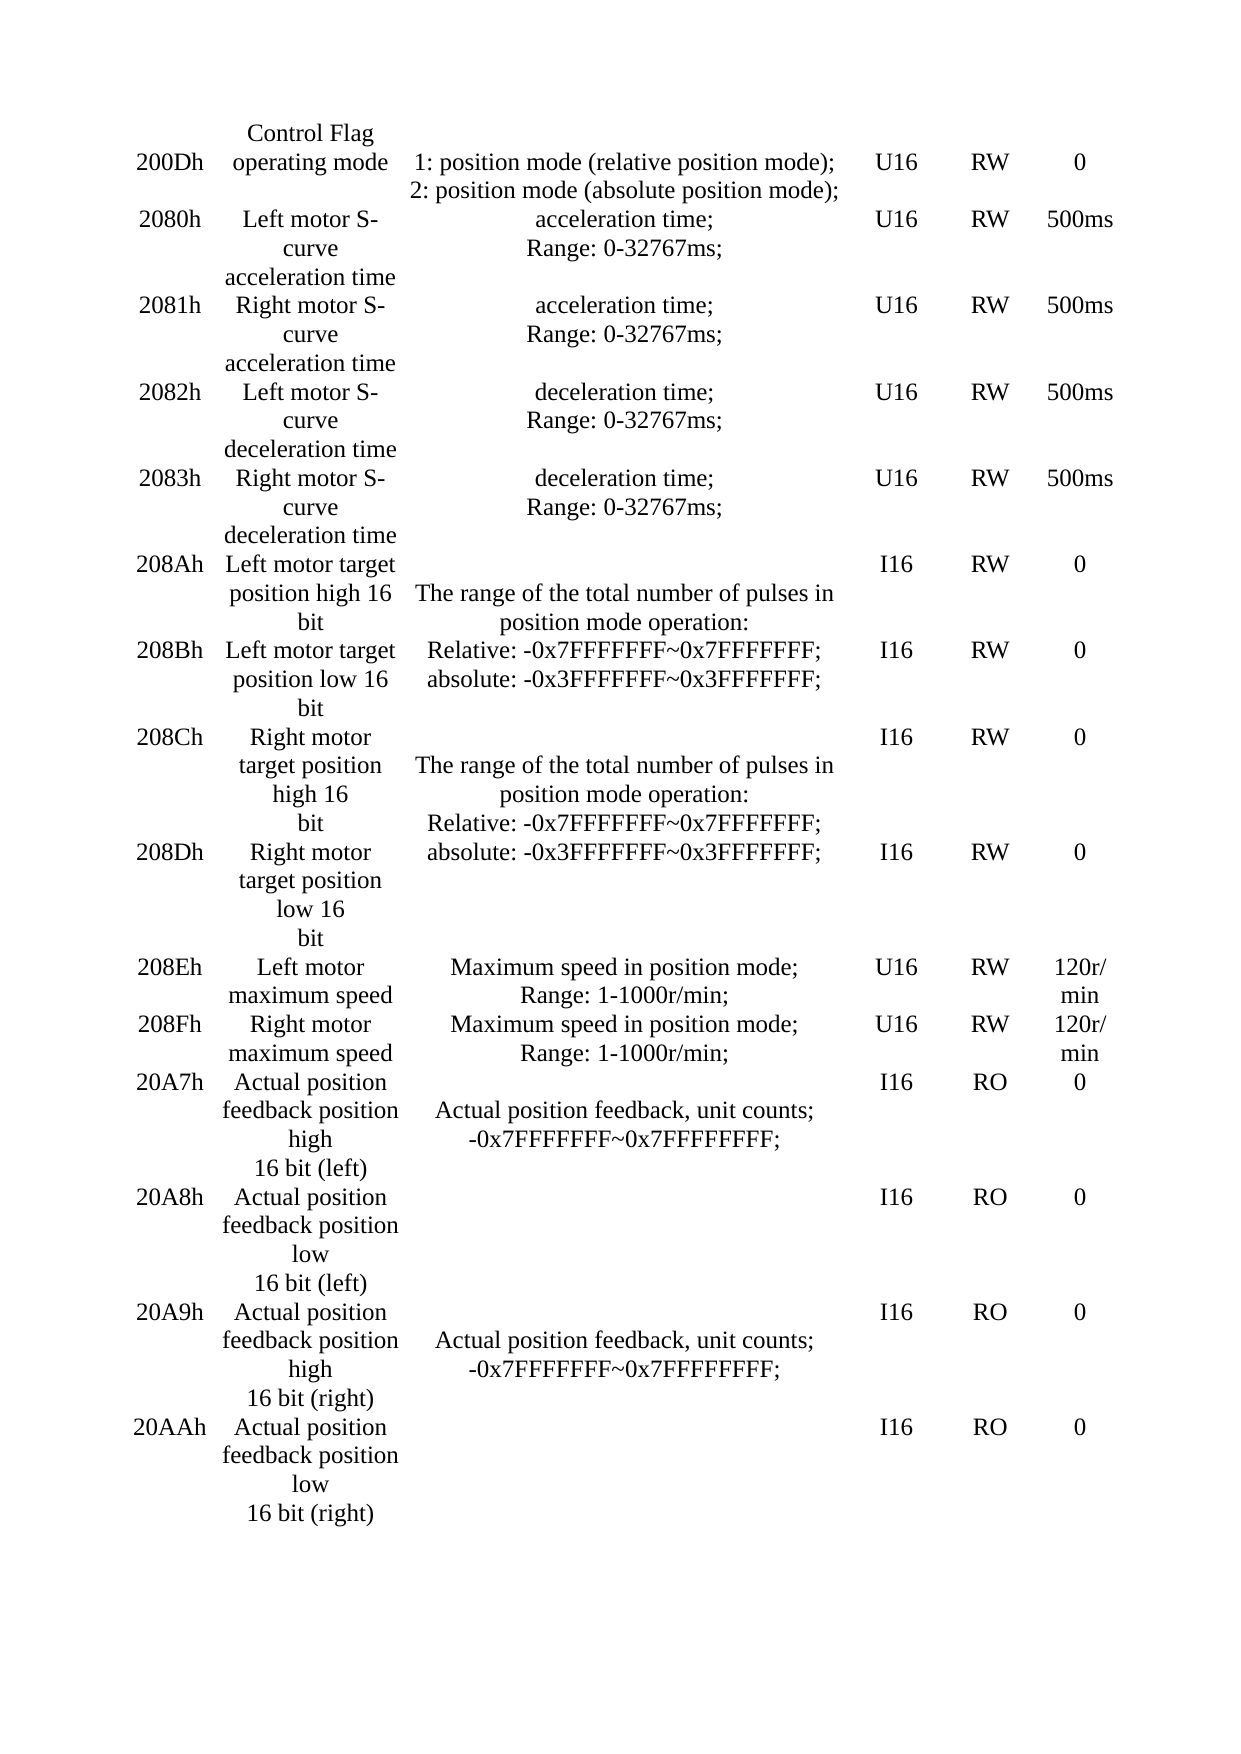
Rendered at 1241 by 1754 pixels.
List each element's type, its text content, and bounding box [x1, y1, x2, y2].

table_cell Right motor target position high 16 bit [221, 722, 399, 837]
table_cell 2080h [118, 204, 221, 291]
table_cell U16 [849, 147, 943, 204]
table_cell Left motor S-curve acceleration time [221, 204, 399, 291]
table_cell RW [943, 1009, 1037, 1067]
table_cell acceleration time; Range: 0-32767ms; [399, 291, 849, 377]
table_cell RW [943, 837, 1037, 952]
table_cell Actual position feedback, unit counts; -0x7FFFFFFF~0x7FFFFFFFF; [399, 1297, 849, 1527]
table_cell acceleration time; Range: 0-32767ms; [399, 204, 849, 291]
table_cell 2082h [118, 377, 221, 463]
table_cell I16 [849, 1412, 943, 1527]
table_cell 0 [1037, 1182, 1123, 1297]
table_cell 500ms [1037, 204, 1123, 291]
table_cell 20A9h [118, 1297, 221, 1412]
table_cell [1037, 118, 1123, 147]
table_cell The range of the total number of pulses in position mode operation: Relative: -0x7FFFFFFF~0x7FFFFFFF; absolute: -0x3FFFFFFF~0x3FFFFFFF; [399, 549, 849, 722]
table_cell Control Flag [221, 118, 399, 147]
table_cell 20A7h [118, 1067, 221, 1182]
table_cell RW [943, 463, 1037, 549]
table_cell Right motor S-curve deceleration time [221, 463, 399, 549]
table_cell 208Ch [118, 722, 221, 837]
table_cell 20A8h [118, 1182, 221, 1297]
table_cell Maximum speed in position mode; Range: 1-1000r/min; [399, 1009, 849, 1067]
table_cell Actual position feedback position low 16 bit (right) [221, 1412, 399, 1527]
table_cell 200Dh [118, 147, 221, 204]
table_cell 2081h [118, 291, 221, 377]
table_cell 2083h [118, 463, 221, 549]
table_cell 500ms [1037, 291, 1123, 377]
table_cell [118, 118, 221, 147]
table_cell 208Fh [118, 1009, 221, 1067]
table_cell Maximum speed in position mode; Range: 1-1000r/min; [399, 952, 849, 1009]
table_cell Left motor target position high 16 bit [221, 549, 399, 636]
table_cell 0 [1037, 1067, 1123, 1182]
table_cell U16 [849, 952, 943, 1009]
table_cell Right motor S-curve acceleration time [221, 291, 399, 377]
table_cell 0 [1037, 722, 1123, 837]
table_cell Actual position feedback, unit counts; -0x7FFFFFFF~0x7FFFFFFFF; [399, 1067, 849, 1297]
table_cell RW [943, 636, 1037, 722]
table_cell Right motor target position low 16 bit [221, 837, 399, 952]
table_cell U16 [849, 291, 943, 377]
table_cell I16 [849, 549, 943, 636]
table_cell RW [943, 291, 1037, 377]
table_cell 208Bh [118, 636, 221, 722]
table_cell Left motor maximum speed [221, 952, 399, 1009]
table_cell [849, 118, 943, 147]
table_cell 120r/min [1037, 952, 1123, 1009]
table_cell U16 [849, 1009, 943, 1067]
table_cell 20AAh [118, 1412, 221, 1527]
table_cell RO [943, 1067, 1037, 1182]
table_cell I16 [849, 1067, 943, 1182]
table_cell 0 [1037, 147, 1123, 204]
table_cell deceleration time; Range: 0-32767ms; [399, 463, 849, 549]
table_cell [943, 118, 1037, 147]
table_cell U16 [849, 204, 943, 291]
table_cell I16 [849, 722, 943, 837]
table_cell deceleration time; Range: 0-32767ms; [399, 377, 849, 463]
table_cell RO [943, 1182, 1037, 1297]
table_cell 120r/min [1037, 1009, 1123, 1067]
table_cell operating mode [221, 147, 399, 204]
table_cell I16 [849, 636, 943, 722]
table_cell U16 [849, 463, 943, 549]
table_cell I16 [849, 1182, 943, 1297]
table_cell RO [943, 1297, 1037, 1412]
table_cell RW [943, 722, 1037, 837]
table_cell RW [943, 952, 1037, 1009]
table_cell RW [943, 147, 1037, 204]
table_cell I16 [849, 1297, 943, 1412]
table_cell Right motor maximum speed [221, 1009, 399, 1067]
table_cell 0 [1037, 549, 1123, 636]
table_cell 0 [1037, 837, 1123, 952]
table_cell Actual position feedback position low 16 bit (left) [221, 1182, 399, 1297]
table_cell Actual position feedback position high 16 bit (left) [221, 1067, 399, 1182]
table_cell The range of the total number of pulses in position mode operation: Relative: -0x7FFFFFFF~0x7FFFFFFF; absolute: -0x3FFFFFFF~0x3FFFFFFF; [399, 722, 849, 952]
table_cell RO [943, 1412, 1037, 1527]
table_cell 1: position mode (relative position mode); 2: position mode (absolute position mode); [399, 147, 849, 204]
table_cell U16 [849, 377, 943, 463]
table_cell RW [943, 377, 1037, 463]
table_cell 0 [1037, 1412, 1123, 1527]
table_cell 208Ah [118, 549, 221, 636]
table_cell 208Dh [118, 837, 221, 952]
table_cell [399, 118, 849, 147]
table_cell 0 [1037, 636, 1123, 722]
table_cell 208Eh [118, 952, 221, 1009]
table_cell Actual position feedback position high 16 bit (right) [221, 1297, 399, 1412]
table_cell Left motor S-curve deceleration time [221, 377, 399, 463]
table_cell 500ms [1037, 377, 1123, 463]
table_cell RW [943, 204, 1037, 291]
table_cell RW [943, 549, 1037, 636]
table_cell 500ms [1037, 463, 1123, 549]
table_cell Left motor target position low 16 bit [221, 636, 399, 722]
table_cell 0 [1037, 1297, 1123, 1412]
table_cell I16 [849, 837, 943, 952]
